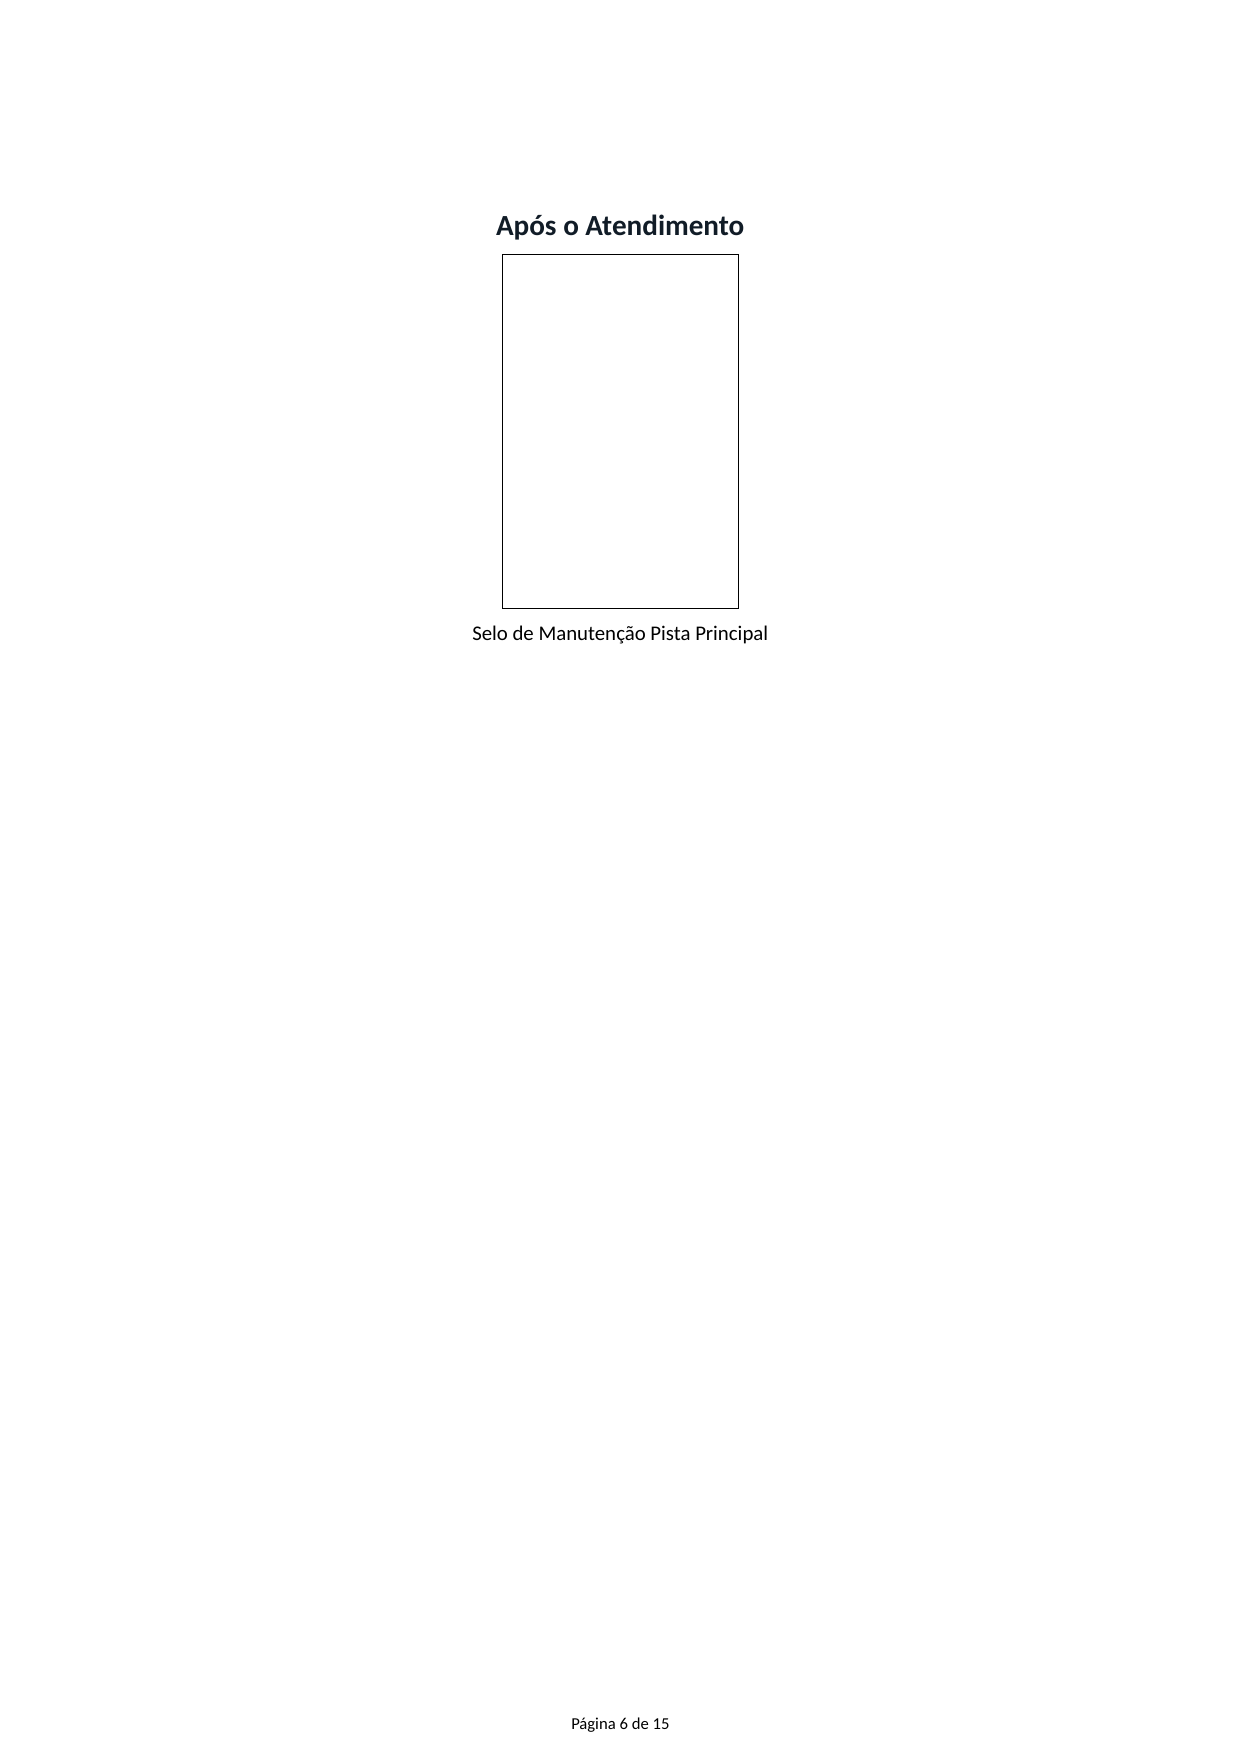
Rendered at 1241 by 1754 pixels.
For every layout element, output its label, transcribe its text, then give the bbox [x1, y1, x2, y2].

text Selo de Manutenção Pista Principal [0, 620, 1240, 645]
text Após o Atendimento [0, 207, 1240, 242]
picture [0, 645, 1241, 897]
picture [0, 1713, 1241, 1754]
picture [0, 242, 1241, 621]
